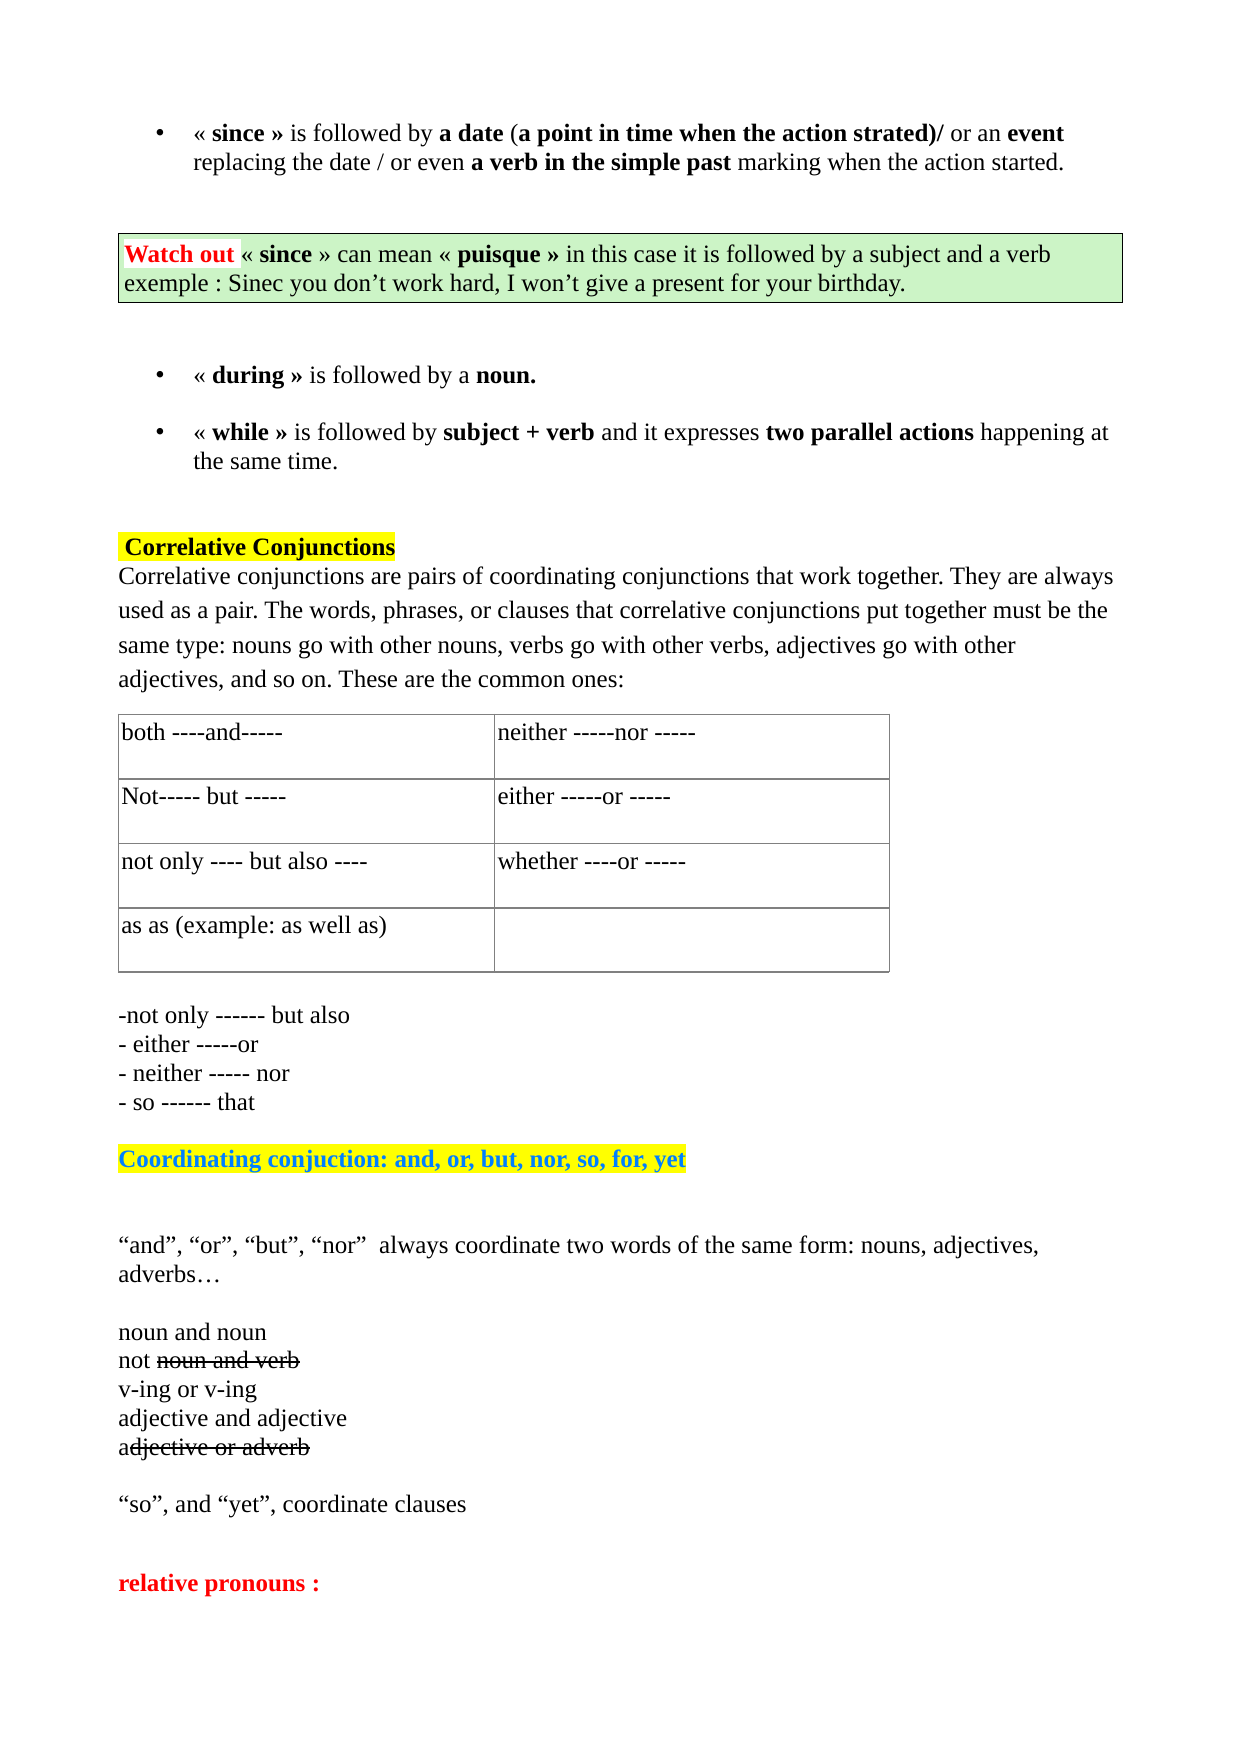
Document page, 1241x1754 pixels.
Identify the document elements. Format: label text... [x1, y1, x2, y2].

text “so”, and “yet”, coordinate clauses [118, 1489, 1122, 1518]
table_header Watch out « since » can mean « puisque » in this case it is followed by a subject and a verb exemple : Sinec you don’t work hard, I won’t give a present for your birthday. [119, 234, 1122, 302]
text v-ing or v-ing [118, 1374, 1122, 1403]
table_cell whether ----or ----- [495, 844, 889, 907]
text Correlative Conjunctions [118, 532, 1122, 561]
text noun and noun [118, 1317, 1122, 1346]
table_header both ----and----- [119, 715, 494, 778]
table_cell [495, 909, 889, 971]
text Correlative conjunctions are pairs of coordinating conjunctions that work together. They are always used as a pair. The words, phrases, or clauses that correlative conjunctions put together must be the same type: nouns go with other nouns, verbs go with other verbs, adjectives go with other adjectives, and so on. These are the common ones: [118, 561, 1122, 693]
table_cell not only ---- but also ---- [119, 844, 494, 907]
text not noun and verb [118, 1346, 1122, 1374]
text - neither ----- nor [118, 1058, 1122, 1087]
text adjective and adjective [118, 1403, 1122, 1432]
text - so ------ that [118, 1087, 1122, 1116]
table_cell as as (example: as well as) [119, 909, 494, 971]
text adjective or adverb [118, 1432, 1122, 1461]
table_header neither -----nor ----- [495, 715, 889, 778]
text -not only ------ but also [118, 1001, 1122, 1029]
table_cell Not----- but ----- [119, 780, 494, 842]
table_cell either -----or ----- [495, 780, 889, 842]
list « while » is followed by subject + verb and it expresses two parallel actions happening at the same time. [156, 417, 1122, 475]
text Coordinating conjuction: and, or, but, nor, so, for, yet [118, 1144, 1122, 1173]
list « since » is followed by a date (a point in time when the action strated)/ or an event replacing the date / or even a verb in the simple past marking when the action started. [156, 118, 1122, 176]
text relative pronouns : [118, 1568, 1122, 1596]
text “and”, “or”, “but”, “nor” always coordinate two words of the same form: nouns, adjectives, adverbs… [118, 1231, 1122, 1288]
list « during » is followed by a noun. [156, 360, 1122, 388]
text - either -----or [118, 1029, 1122, 1058]
